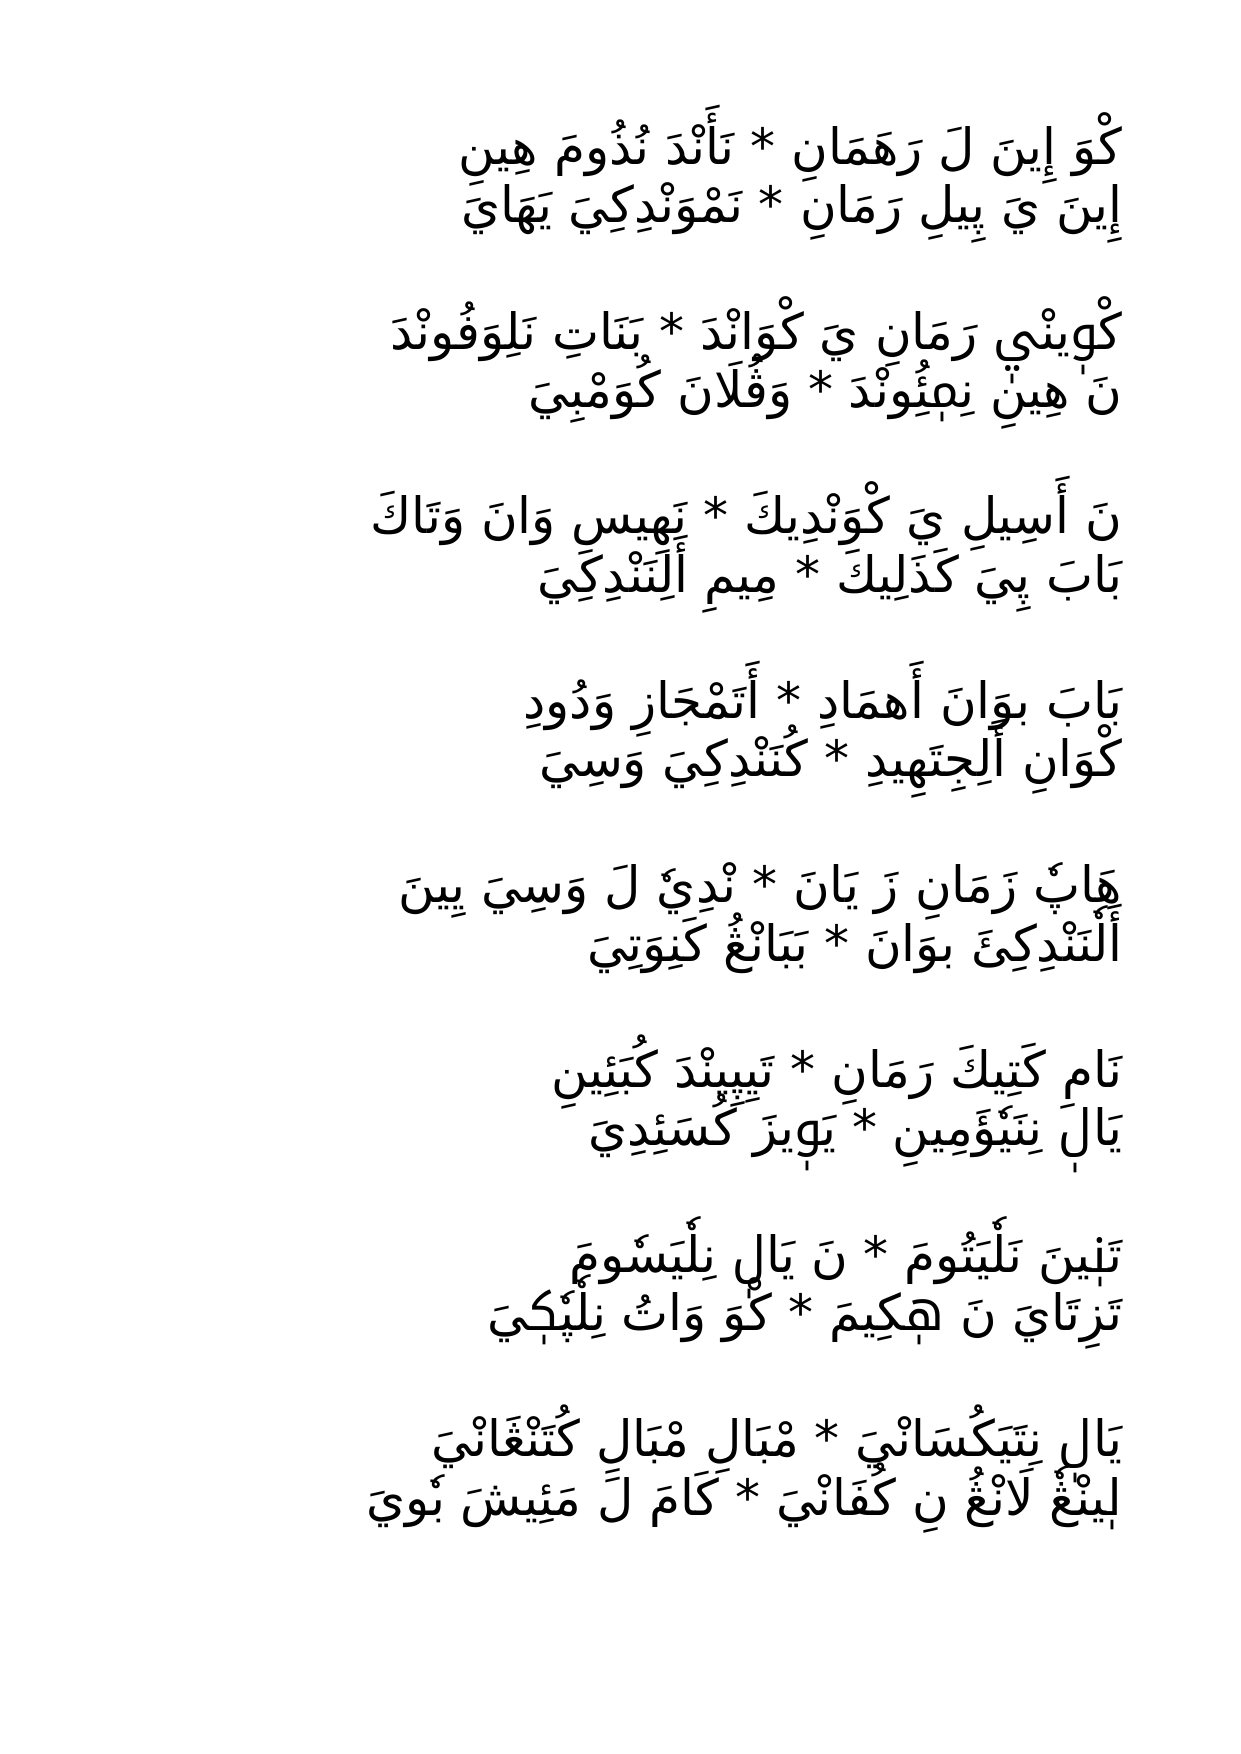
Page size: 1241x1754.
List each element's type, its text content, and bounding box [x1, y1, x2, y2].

text نَ هِينِ نِمٖئُِونْدَ * وَڤُلَانَ كُوَمْبِيَ [118, 361, 1122, 419]
text كْوَ إِينَ لَ رَهَمَانِ * نَأَنْدَ نُذُومَ هِينِ [118, 118, 1122, 176]
text لٖينْڠٗ لَانْڠُ نِ كُفَانْيَ * كَامَ لَ مَئِيشَ بٗويَ [118, 1468, 1122, 1527]
text يَالٖ نِتَيَكُسَانْيَ * مْبَالِ مْبَالِ كُتَنْڠَانْيَ [118, 1410, 1122, 1468]
text نَ أَسِيلِ يَ كْوَنْدِيكَ * نَهِيسِ وَانَ وَتَاكَ [118, 487, 1122, 546]
text كْوَانِ أَلِجِتَهِيدِ * كُنَنْدِكِيَ وَسِيَ [118, 730, 1122, 788]
text بَابَ بوَانَ أَهمَادِ * أَتَمْجَازِ وَدُودِ [118, 672, 1122, 730]
text كْوٖينْيٖ رَمَانِ يَ كْوَانْدَ * بَنَاتِ نَلِوَفُونْدَ [118, 303, 1122, 361]
text إِينَ يَ پِيلِ رَمَانِ * نَمْوَنْدِكِيَ يَهَايَ [118, 176, 1122, 234]
text هَاپٗ زَمَانِ زَ يَانَ * نْدِيٗ لَ وَسِيَ يِينَ [118, 856, 1122, 915]
text بَابَ پِيَ كَذَلِيكَ * مِيمِ أَلِنَنْدِكِيَ [118, 546, 1122, 604]
text تَنٖينَ نَلٗيَتُومَ * نَ يَالٖ نِلٗيَسٗومَ [118, 1226, 1122, 1284]
text يَالٖ نِنَيٗؤَمِينِ * يَوٖيزَ كُسَئِدِيَ [118, 1099, 1122, 1157]
text تَزِتَايَ نَ هٖكِيمَ * كْوَ وَاتُ نِلٗپٗكٖيَ [118, 1284, 1122, 1342]
text أَلٗنَنْدِكِئَ بوَانَ * بَبَانْڠُ كَنِوَتِيَ [118, 915, 1122, 973]
text نَامِ كَتِيكَ رَمَانِ * تَيِپِينْدَ كُبَئِينِ [118, 1041, 1122, 1099]
